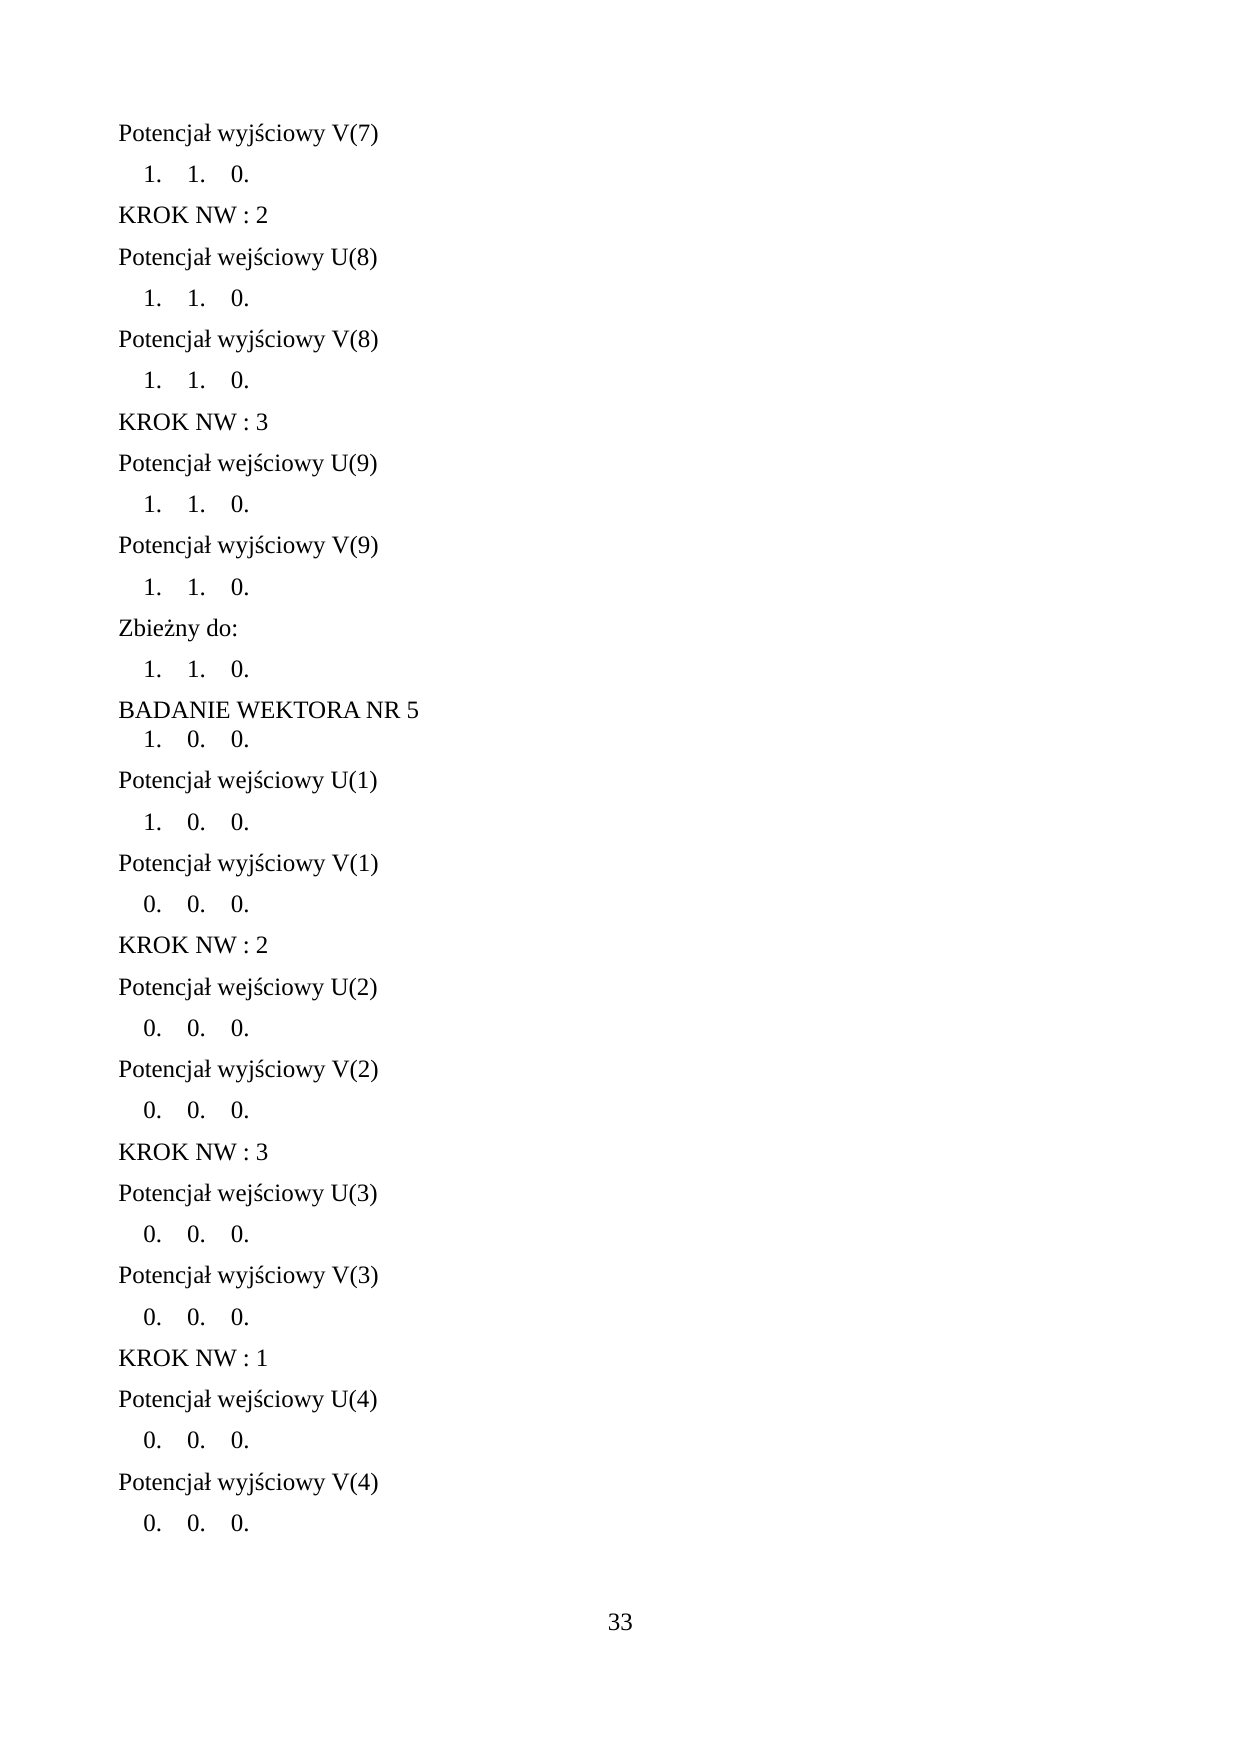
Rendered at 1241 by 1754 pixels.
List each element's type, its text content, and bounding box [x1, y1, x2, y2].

text Potencjał wejściowy U(4) [118, 1384, 1122, 1413]
text Potencjał wejściowy U(8) [118, 242, 1122, 271]
text Potencjał wejściowy U(2) [118, 972, 1122, 1001]
text 1. 0. 0. [118, 807, 1122, 836]
text Potencjał wyjściowy V(9) [118, 531, 1122, 559]
text KROK NW : 1 [118, 1343, 1122, 1372]
text Potencjał wejściowy U(9) [118, 448, 1122, 477]
text Potencjał wyjściowy V(8) [118, 324, 1122, 353]
text 1. 1. 0. [118, 654, 1122, 683]
text 0. 0. 0. [118, 889, 1122, 918]
text Potencjał wyjściowy V(4) [118, 1467, 1122, 1496]
text 0. 0. 0. [118, 1013, 1122, 1042]
text 0. 0. 0. [118, 1219, 1122, 1248]
text BADANIE WEKTORA NR 5 [118, 696, 1122, 724]
text Potencjał wejściowy U(1) [118, 766, 1122, 794]
text Potencjał wyjściowy V(1) [118, 848, 1122, 877]
text Potencjał wyjściowy V(2) [118, 1054, 1122, 1083]
text 1. 0. 0. [118, 724, 1122, 753]
text 1. 1. 0. [118, 159, 1122, 188]
text 0. 0. 0. [118, 1508, 1122, 1537]
text KROK NW : 2 [118, 931, 1122, 959]
text Potencjał wyjściowy V(7) [118, 118, 1122, 147]
text KROK NW : 3 [118, 407, 1122, 436]
text 1. 1. 0. [118, 572, 1122, 601]
text 1. 1. 0. [118, 283, 1122, 312]
text 0. 0. 0. [118, 1302, 1122, 1331]
text Potencjał wejściowy U(3) [118, 1178, 1122, 1207]
text 0. 0. 0. [118, 1426, 1122, 1454]
text KROK NW : 2 [118, 201, 1122, 229]
text Potencjał wyjściowy V(3) [118, 1261, 1122, 1289]
text 1. 1. 0. [118, 366, 1122, 394]
text KROK NW : 3 [118, 1137, 1122, 1166]
text Zbieżny do: [118, 613, 1122, 642]
text 0. 0. 0. [118, 1096, 1122, 1124]
text 1. 1. 0. [118, 489, 1122, 518]
